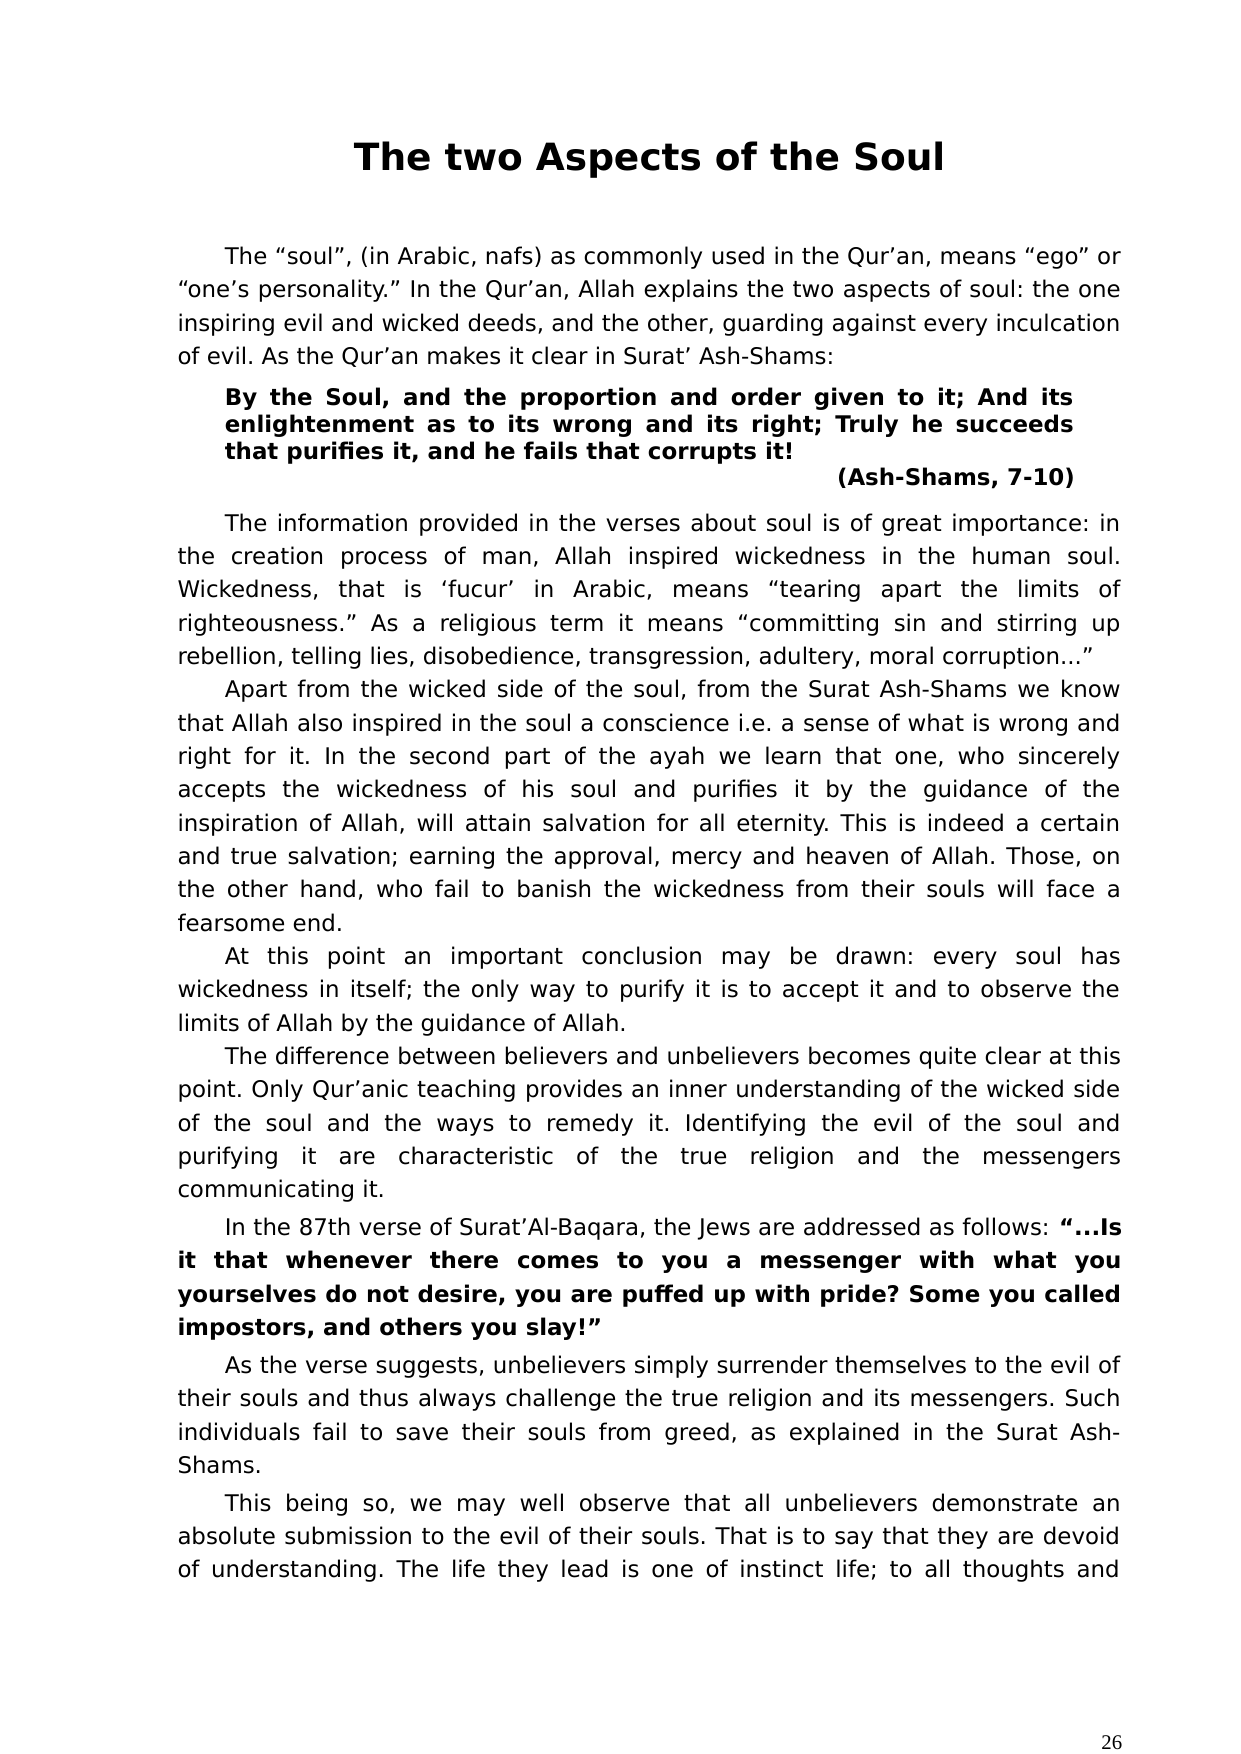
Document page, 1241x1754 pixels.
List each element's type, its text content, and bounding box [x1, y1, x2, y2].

text In the 87th verse of Surat’Al-Baqara, the Jews are addressed as follows: “...Is it that whenever there comes to you a messenger with what you yourselves do not desire, you are puffed up with pride? Some you called impostors, and others you slay!” [177, 1208, 1122, 1341]
text The information provided in the verses about soul is of great importance: in the creation process of man, Allah inspired wickedness in the human soul. Wickedness, that is ‘fucur’ in Arabic, means “tearing apart the limits of righteousness.” As a religious term it means “committing sin and stirring up rebellion, telling lies, disobedience, transgression, adultery, moral corruption...” [177, 503, 1122, 670]
text The two Aspects of the Soul [177, 136, 1122, 230]
text By the Soul, and the proportion and order given to it; And its enlightenment as to its wrong and its right; Truly he succeeds that purifies it, and he fails that corrupts it! [224, 384, 1075, 464]
text The “soul”, (in Arabic, nafs) as commonly used in the Qur’an, means “ego” or “one’s personality.” In the Qur’an, Allah explains the two aspects of soul: the one inspiring evil and wicked deeds, and the other, guarding against every inculcation of evil. As the Qur’an makes it clear in Surat’ Ash-Shams: [177, 236, 1122, 370]
text The difference between believers and unbelievers becomes quite clear at this point. Only Qur’anic teaching provides an inner understanding of the wicked side of the soul and the ways to remedy it. Identifying the evil of the soul and purifying it are characteristic of the true religion and the messengers communicating it. [177, 1036, 1122, 1203]
text This being so, we may well observe that all unbelievers demonstrate an absolute submission to the evil of their souls. That is to say that they are devoid of understanding. The life they lead is one of instinct life; to all thoughts and [177, 1483, 1122, 1583]
text At this point an important conclusion may be drawn: every soul has wickedness in itself; the only way to purify it is to accept it and to observe the limits of Allah by the guidance of Allah. [177, 936, 1122, 1036]
text As the verse suggests, unbelievers simply surrender themselves to the evil of their souls and thus always challenge the true religion and its messengers. Such individuals fail to save their souls from greed, as explained in the Surat Ash-Shams. [177, 1345, 1122, 1479]
text (Ash-Shams, 7-10) [224, 464, 1075, 491]
text Apart from the wicked side of the soul, from the Surat Ash-Shams we know that Allah also inspired in the soul a conscience i.e. a sense of what is wrong and right for it. In the second part of the ayah we learn that one, who sincerely accepts the wickedness of his soul and purifies it by the guidance of the inspiration of Allah, will attain salvation for all eternity. This is indeed a certain and true salvation; earning the approval, mercy and heaven of Allah. Those, on the other hand, who fail to banish the wickedness from their souls will face a fearsome end. [177, 670, 1122, 936]
